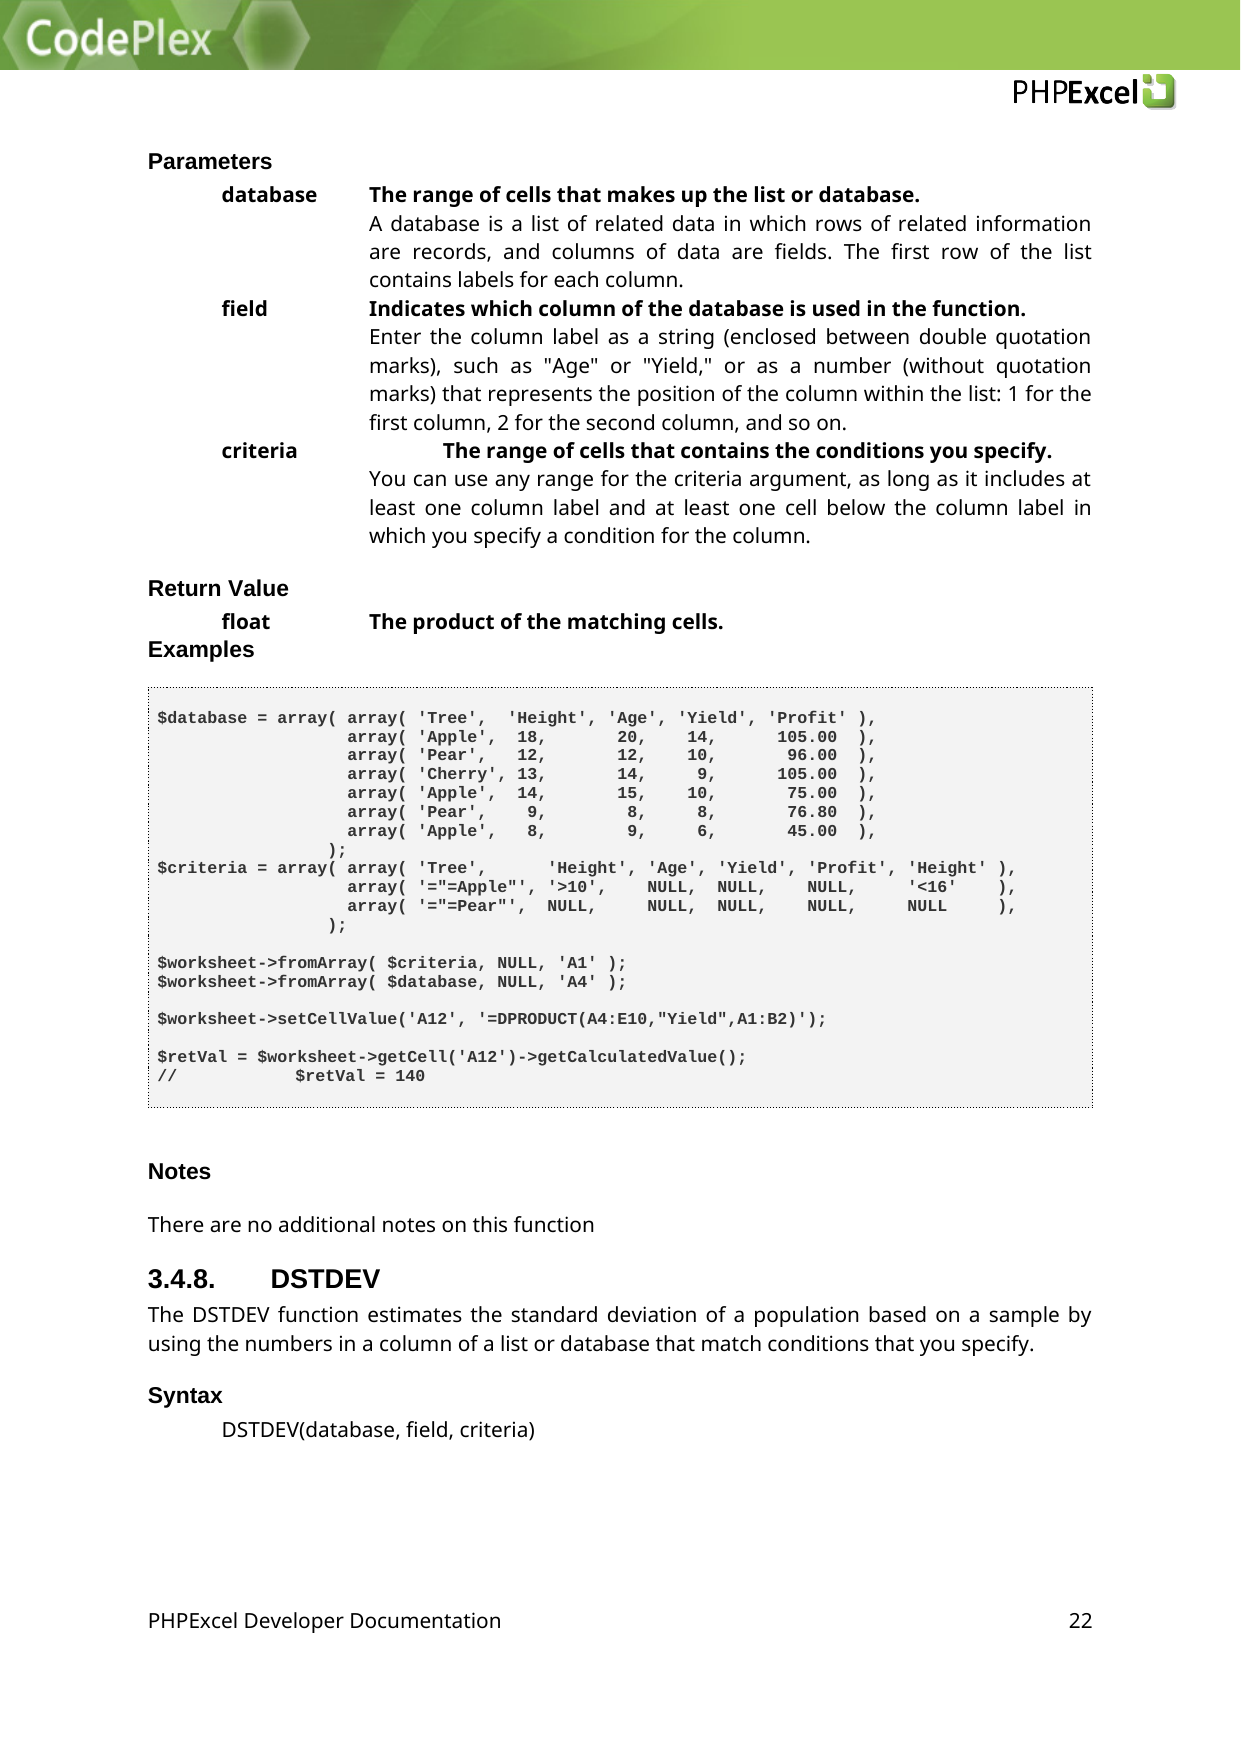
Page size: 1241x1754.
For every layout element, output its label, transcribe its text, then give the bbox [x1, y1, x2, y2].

text $worksheet->setCellValue('A12', '=DPRODUCT(A4:E10,"Yield",A1:B2)'); [148, 1008, 1093, 1027]
text float The product of the matching cells. [221, 607, 1093, 636]
text // $retVal = 140 [148, 1064, 1093, 1083]
subtitle Syntax [148, 1382, 1093, 1409]
subtitle DSTDEV [148, 1263, 1093, 1294]
text ); [148, 913, 1093, 932]
text $worksheet->fromArray( $database, NULL, 'A4' ); [148, 970, 1093, 989]
text array( 'Apple', 14, 15, 10, 75.00 ), [148, 782, 1093, 800]
text DSTDEV(database, field, criteria) [221, 1415, 1093, 1443]
text array( '="=Apple"', '>10', NULL, NULL, NULL, '<16' ), [148, 876, 1093, 895]
text $worksheet->fromArray( $criteria, NULL, 'A1' ); [148, 951, 1093, 970]
text array( 'Pear', 9, 8, 8, 76.80 ), [148, 800, 1093, 819]
text criteria The range of cells that contains the conditions you specify. [221, 436, 1093, 464]
text database The range of cells that makes up the list or database. [221, 180, 1093, 209]
subtitle Notes [148, 1158, 1093, 1185]
text A database is a list of related data in which rows of related information are records, and columns of data are fields. The first row of the list contains labels for each column. [369, 209, 1093, 294]
text You can use any range for the criteria argument, as long as it includes at least one column label and at least one cell below the column label in which you specify a condition for the column. [369, 464, 1093, 550]
text The DSTDEV function estimates the standard deviation of a population based on a sample by using the numbers in a column of a list or database that match conditions that you specify. [148, 1301, 1093, 1357]
subtitle Examples [148, 636, 1093, 662]
text $database = array( array( 'Tree', 'Height', 'Age', 'Yield', 'Profit' ), [148, 706, 1093, 725]
text array( 'Apple', 8, 9, 6, 45.00 ), [148, 819, 1093, 838]
text Enter the column label as a string (enclosed between double quotation marks), such as "Age" or "Yield," or as a number (without quotation marks) that represents the position of the column within the list: 1 for the first column, 2 for the second column, and so on. [369, 322, 1093, 436]
text ); [148, 838, 1093, 857]
text array( 'Cherry', 13, 14, 9, 105.00 ), [148, 763, 1093, 782]
text field Indicates which column of the database is used in the function. [221, 294, 1093, 322]
text There are no additional notes on this function [148, 1210, 1093, 1238]
text $retVal = $worksheet->getCell('A12')->getCalculatedValue(); [148, 1046, 1093, 1064]
subtitle Return Value [148, 575, 1093, 601]
text array( 'Apple', 18, 20, 14, 105.00 ), [148, 725, 1093, 744]
text $criteria = array( array( 'Tree', 'Height', 'Age', 'Yield', 'Profit', 'Height' ), [148, 857, 1093, 876]
subtitle Parameters [148, 148, 1093, 174]
text array( '="=Pear"', NULL, NULL, NULL, NULL, NULL ), [148, 895, 1093, 913]
text array( 'Pear', 12, 12, 10, 96.00 ), [148, 744, 1093, 763]
